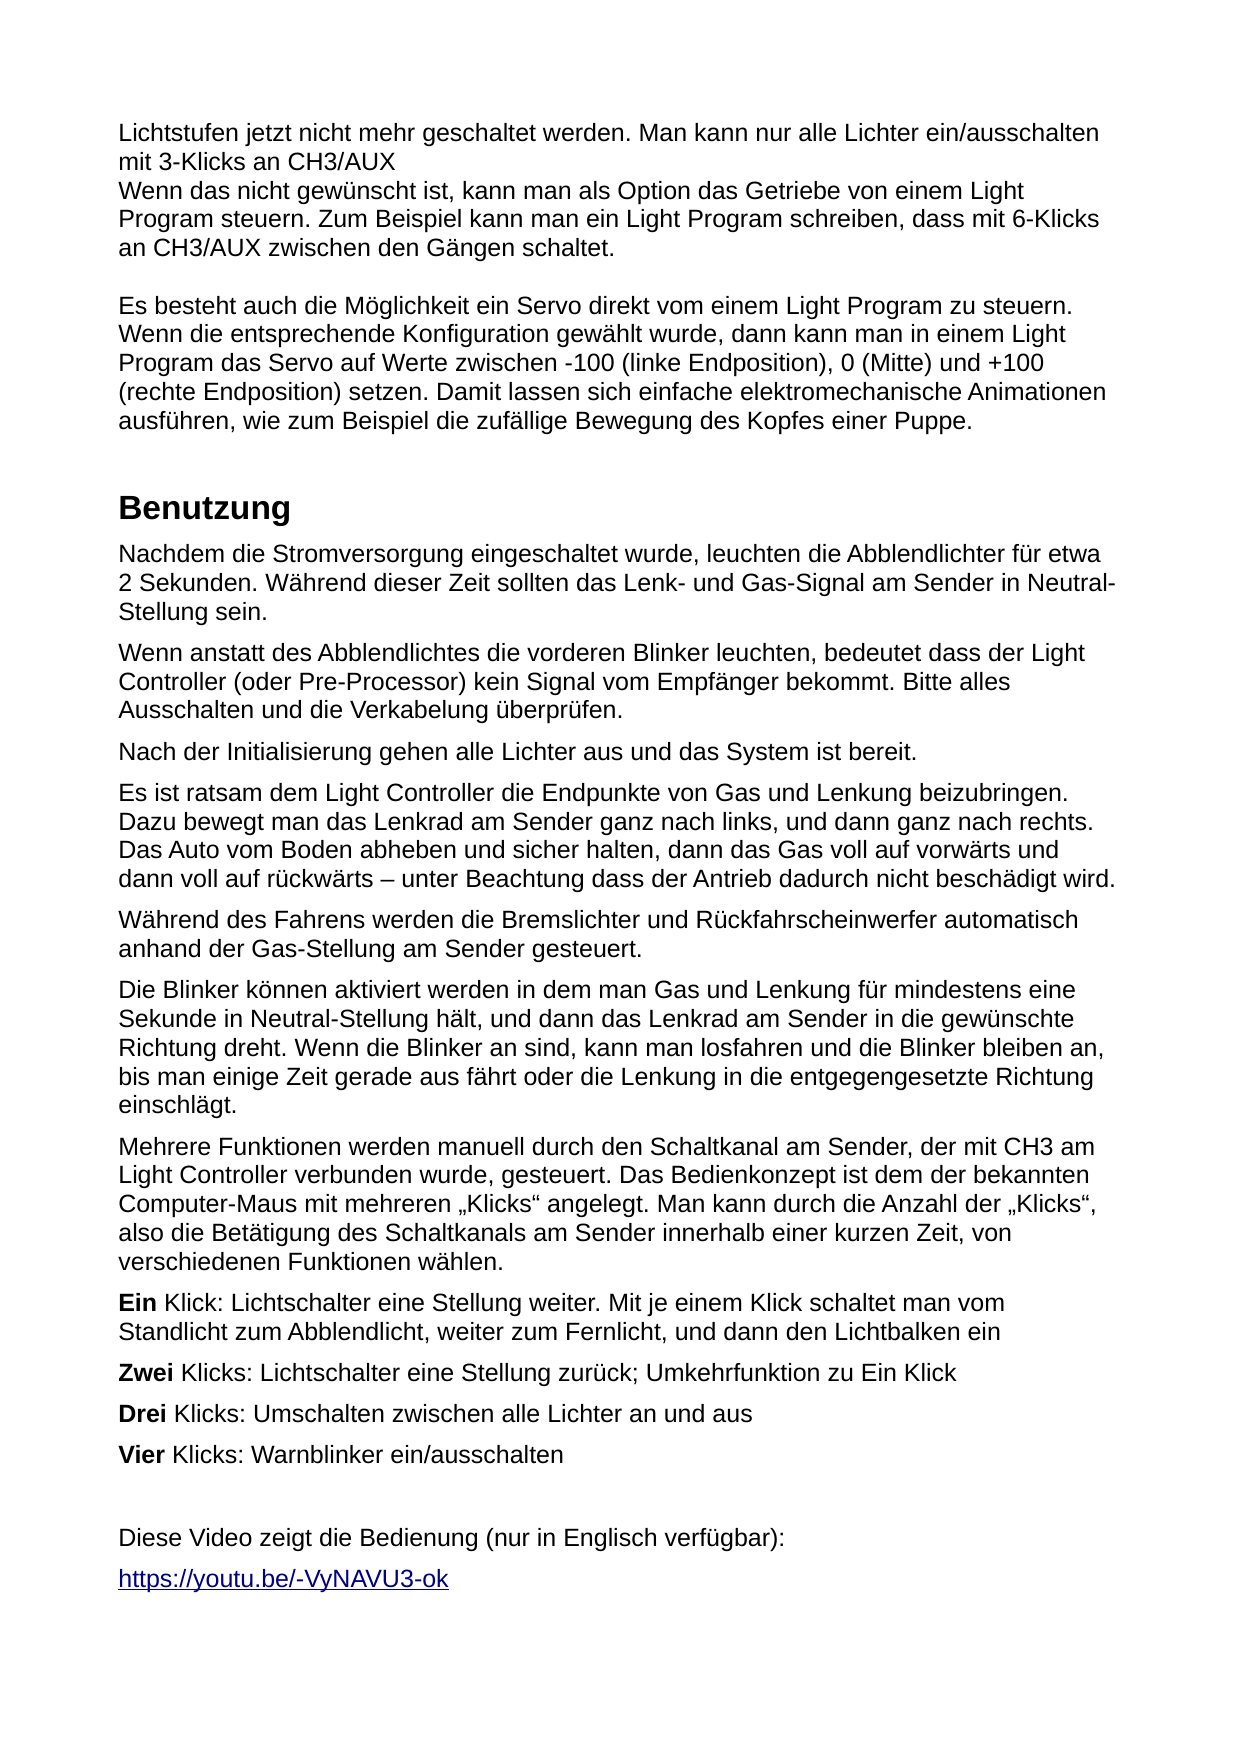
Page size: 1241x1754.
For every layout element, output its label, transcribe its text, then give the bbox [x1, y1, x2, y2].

text Mehrere Funktionen werden manuell durch den Schaltkanal am Sender, der mit CH3 am Light Controller verbunden wurde, gesteuert. Das Bedienkonzept ist dem der bekannten Computer-Maus mit mehreren „Klicks“ angelegt. Man kann durch die Anzahl der „Klicks“, also die Betätigung des Schaltkanals am Sender innerhalb einer kurzen Zeit, von verschiedenen Funktionen wählen. [118, 1132, 1122, 1276]
text Es besteht auch die Möglichkeit ein Servo direkt vom einem Light Program zu steuern. Wenn die entsprechende Konfiguration gewählt wurde, dann kann man in einem Light Program das Servo auf Werte zwischen -100 (linke Endposition), 0 (Mitte) und +100 (rechte Endposition) setzen. Damit lassen sich einfache elektromechanische Animationen ausführen, wie zum Beispiel die zufällige Bewegung des Kopfes einer Puppe. [118, 291, 1122, 434]
text Die Blinker können aktiviert werden in dem man Gas und Lenkung für mindestens eine Sekunde in Neutral-Stellung hält, und dann das Lenkrad am Sender in die gewünschte Richtung dreht. Wenn die Blinker an sind, kann man losfahren und die Blinker bleiben an, bis man einige Zeit gerade aus fährt oder die Lenkung in die entgegengesetzte Richtung einschlägt. [118, 976, 1122, 1119]
text https://youtu.be/-VyNAVU3-ok [118, 1564, 1122, 1593]
text Vier Klicks: Warnblinker ein/ausschalten [118, 1441, 1122, 1469]
text Nachdem die Stromversorgung eingeschaltet wurde, leuchten die Abblendlichter für etwa 2 Sekunden. Während dieser Zeit sollten das Lenk- und Gas-Signal am Sender in Neutral-Stellung sein. [118, 539, 1122, 626]
text Drei Klicks: Umschalten zwischen alle Lichter an und aus [118, 1399, 1122, 1428]
text Während des Fahrens werden die Bremslichter und Rückfahrscheinwerfer automatisch anhand der Gas-Stellung am Sender gesteuert. [118, 906, 1122, 963]
text Ein Klick: Lichtschalter eine Stellung weiter. Mit je einem Klick schaltet man vom Standlicht zum Abblendlicht, weiter zum Fernlicht, und dann den Lichtbalken ein [118, 1288, 1122, 1346]
subtitle Benutzung [118, 488, 1122, 527]
text Wenn anstatt des Abblendlichtes die vorderen Blinker leuchten, bedeutet dass der Light Controller (oder Pre-Processor) kein Signal vom Empfänger bekommt. Bitte alles Ausschalten und die Verkabelung überprüfen. [118, 638, 1122, 724]
text Nach der Initialisierung gehen alle Lichter aus und das System ist bereit. [118, 737, 1122, 766]
text Es ist ratsam dem Light Controller die Endpunkte von Gas und Lenkung beizubringen. Dazu bewegt man das Lenkrad am Sender ganz nach links, und dann ganz nach rechts. Das Auto vom Boden abheben und sicher halten, dann das Gas voll auf vorwärts und dann voll auf rückwärts – unter Beachtung dass der Antrieb dadurch nicht beschädigt wird. [118, 778, 1122, 893]
text Zwei Klicks: Lichtschalter eine Stellung zurück; Umkehrfunktion zu Ein Klick [118, 1358, 1122, 1387]
text Lichtstufen jetzt nicht mehr geschaltet werden. Man kann nur alle Lichter ein/ausschalten mit 3-Klicks an CH3/AUX [118, 118, 1122, 176]
text Wenn das nicht gewünscht ist, kann man als Option das Getriebe von einem Light Program steuern. Zum Beispiel kann man ein Light Program schreiben, dass mit 6-Klicks an CH3/AUX zwischen den Gängen schaltet. [118, 176, 1122, 262]
text Diese Video zeigt die Bedienung (nur in Englisch verfügbar): [118, 1523, 1122, 1552]
